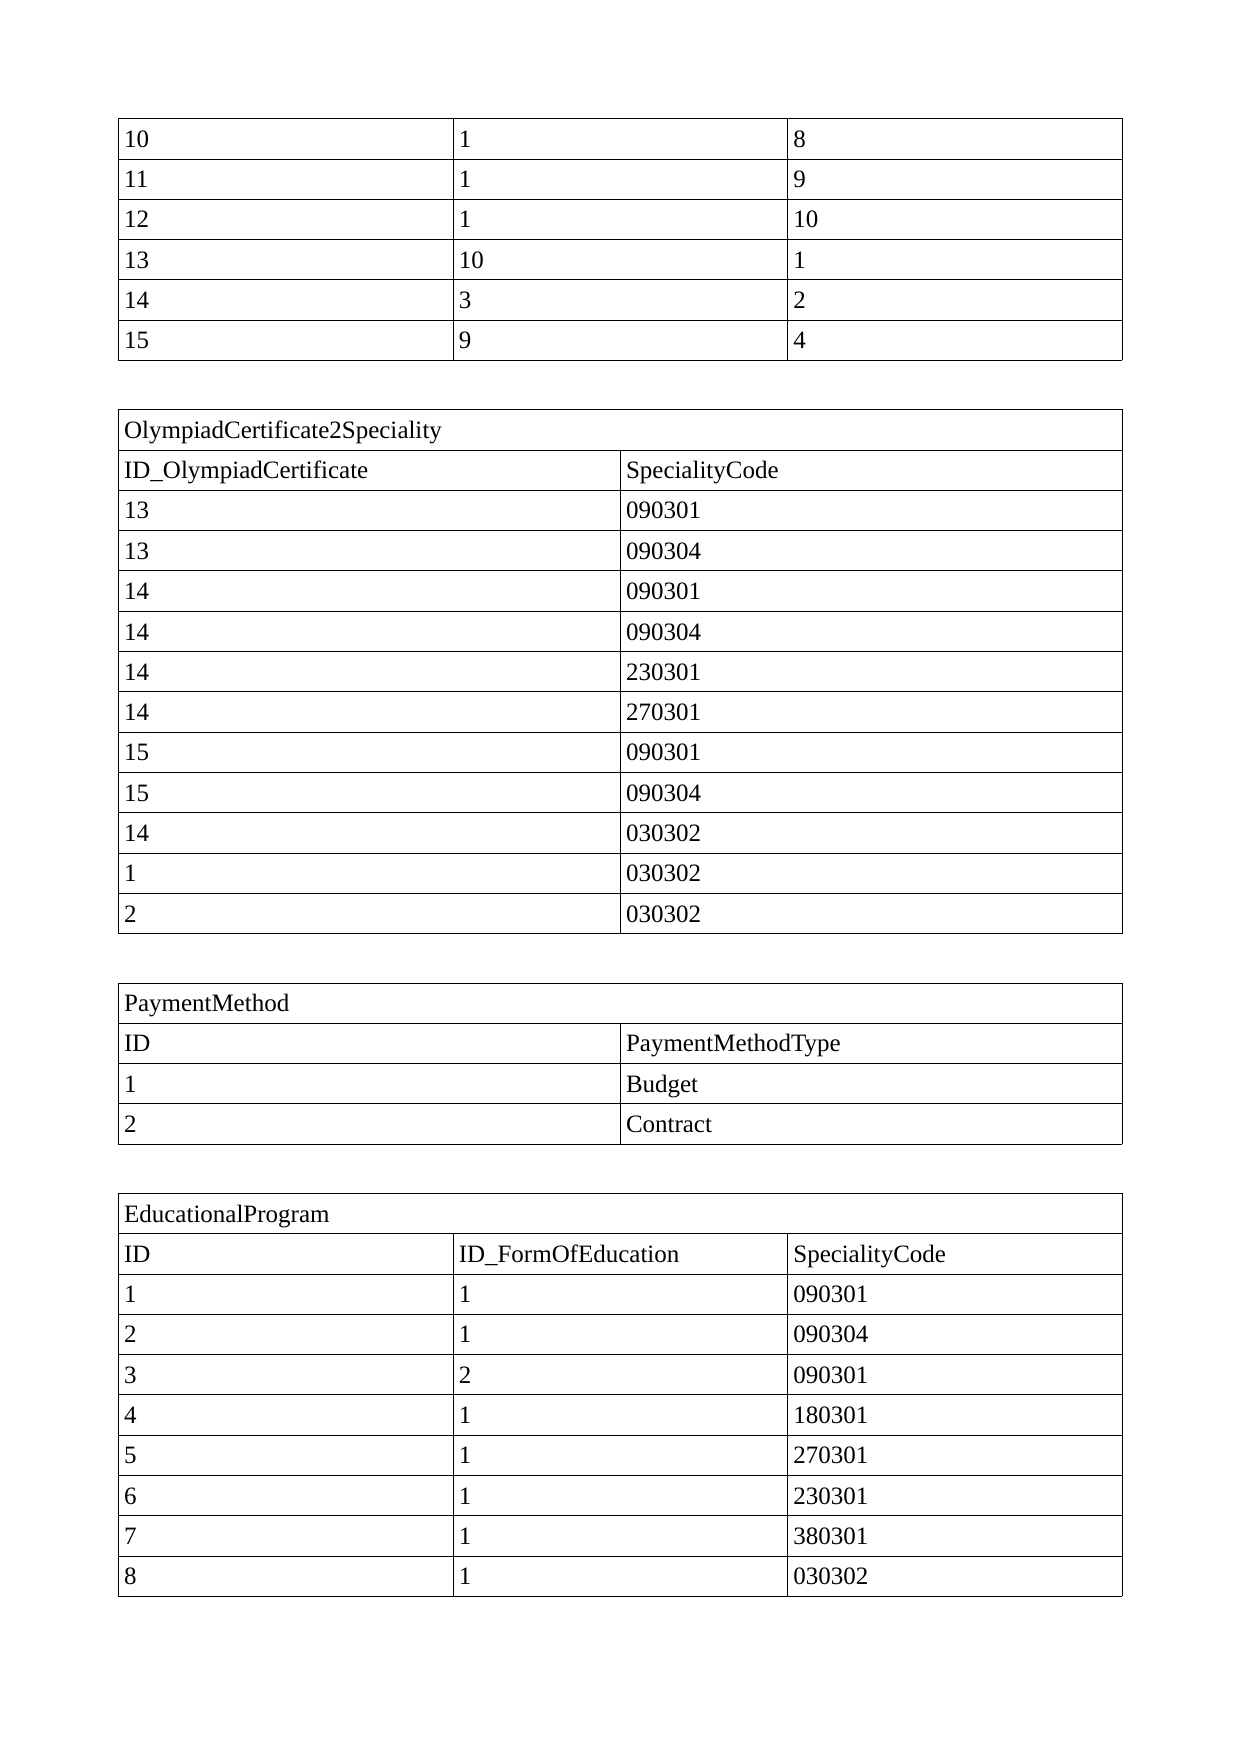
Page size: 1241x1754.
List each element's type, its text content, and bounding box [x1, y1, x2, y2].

table_cell 14 [119, 652, 620, 691]
table_cell 10 [788, 200, 1122, 239]
table_cell 090301 [788, 1275, 1122, 1314]
table_cell 14 [119, 813, 620, 853]
table_cell 1 [454, 200, 787, 239]
table_cell 030302 [788, 1557, 1122, 1596]
table_cell 5 [119, 1436, 453, 1475]
table_cell 2 [119, 894, 620, 933]
table_cell 180301 [788, 1395, 1122, 1435]
table_cell 2 [119, 1315, 453, 1354]
table_cell 6 [119, 1476, 453, 1515]
table_cell 13 [119, 491, 620, 530]
table_cell 11 [119, 160, 453, 199]
table_cell 1 [454, 1476, 787, 1515]
table_cell 15 [119, 733, 620, 772]
table_cell 090301 [788, 1355, 1122, 1394]
table_cell 9 [454, 321, 787, 360]
table_header PaymentMethod [119, 984, 1122, 1023]
table_cell 13 [119, 240, 453, 279]
table_cell Contract [621, 1104, 1122, 1144]
table_cell ID [119, 1234, 453, 1273]
table_cell 1 [454, 1516, 787, 1556]
table_cell 1 [119, 1275, 453, 1314]
table_cell 14 [119, 612, 620, 651]
table_cell ID_OlympiadCertificate [119, 451, 620, 490]
table_cell 1 [454, 1436, 787, 1475]
table_cell 380301 [788, 1516, 1122, 1556]
table_cell 1 [454, 1315, 787, 1354]
table_cell 1 [788, 240, 1122, 279]
table_cell 090304 [788, 1315, 1122, 1354]
table_cell 9 [788, 160, 1122, 199]
table_cell SpecialityCode [621, 451, 1122, 490]
table_cell 090301 [621, 733, 1122, 772]
table_cell 10 [119, 119, 453, 158]
table_cell PaymentMethodType [621, 1024, 1122, 1063]
table_header OlympiadCertificate2Speciality [119, 410, 1122, 449]
table_cell Budget [621, 1064, 1122, 1103]
table_cell 14 [119, 571, 620, 611]
table_header EducationalProgram [119, 1194, 1122, 1233]
table_cell 270301 [621, 692, 1122, 732]
table_cell 230301 [621, 652, 1122, 691]
table_cell 14 [119, 692, 620, 732]
table_cell 1 [454, 1395, 787, 1435]
table_cell 4 [788, 321, 1122, 360]
table_cell 030302 [621, 894, 1122, 933]
table_cell 15 [119, 321, 453, 360]
table_cell SpecialityCode [788, 1234, 1122, 1273]
table_cell 3 [454, 280, 787, 320]
table_cell ID_FormOfEducation [454, 1234, 787, 1273]
table_cell 12 [119, 200, 453, 239]
table_cell 270301 [788, 1436, 1122, 1475]
table_cell 090301 [621, 491, 1122, 530]
table_cell 090304 [621, 773, 1122, 812]
table_cell 030302 [621, 813, 1122, 853]
table_cell 8 [119, 1557, 453, 1596]
table_cell 2 [119, 1104, 620, 1144]
table_cell 4 [119, 1395, 453, 1435]
table_cell 1 [454, 1557, 787, 1596]
table_cell 1 [119, 1064, 620, 1103]
table_cell 2 [454, 1355, 787, 1394]
table_cell 13 [119, 531, 620, 570]
table_cell 8 [788, 119, 1122, 158]
table_cell 10 [454, 240, 787, 279]
table_cell 1 [454, 1275, 787, 1314]
table_cell 1 [454, 119, 787, 158]
table_cell 090304 [621, 612, 1122, 651]
table_cell 1 [454, 160, 787, 199]
table_cell 090304 [621, 531, 1122, 570]
table_cell 090301 [621, 571, 1122, 611]
table_cell 1 [119, 854, 620, 893]
table_cell 7 [119, 1516, 453, 1556]
table_cell 14 [119, 280, 453, 320]
table_cell 15 [119, 773, 620, 812]
table_cell 2 [788, 280, 1122, 320]
table_cell 230301 [788, 1476, 1122, 1515]
table_cell ID [119, 1024, 620, 1063]
table_cell 3 [119, 1355, 453, 1394]
table_cell 030302 [621, 854, 1122, 893]
